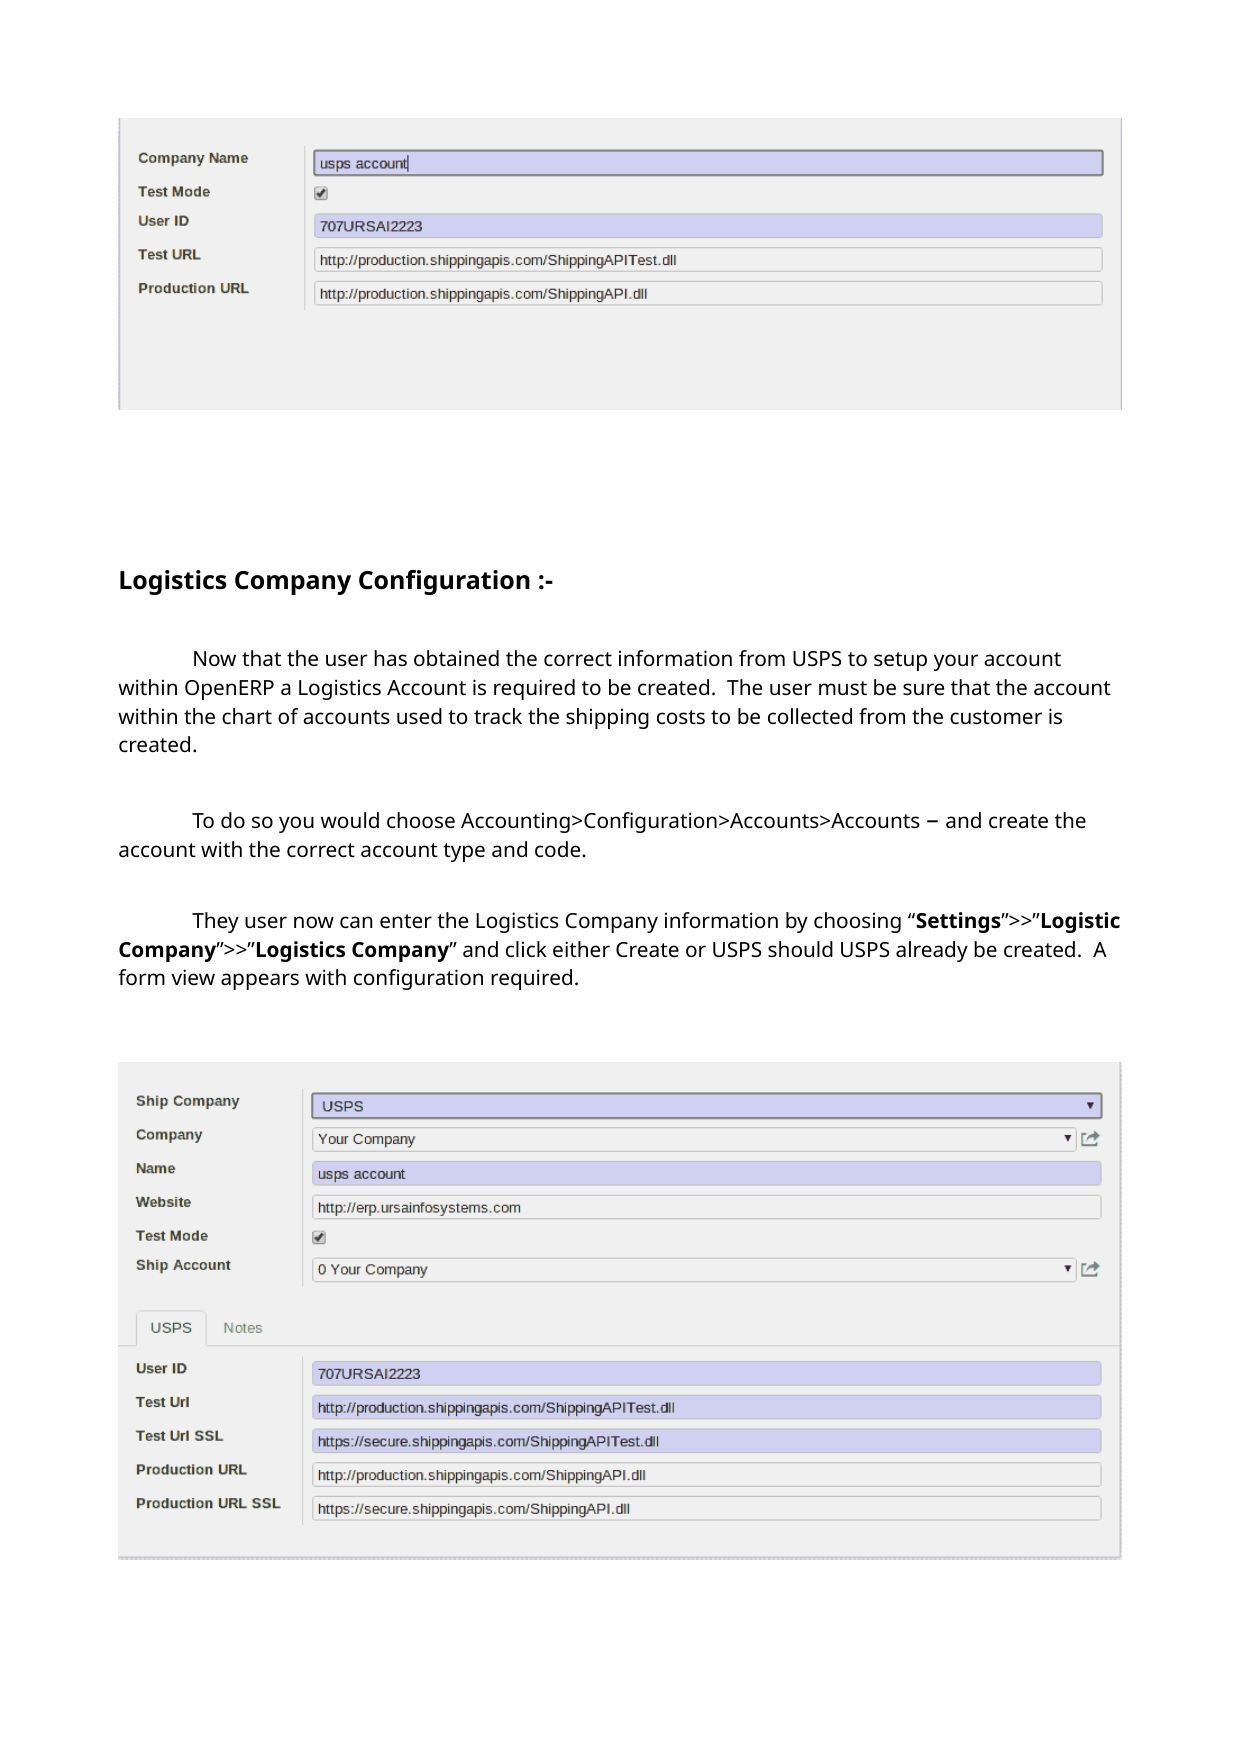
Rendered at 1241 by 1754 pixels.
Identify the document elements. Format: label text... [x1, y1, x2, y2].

picture [118, 1062, 1123, 1560]
text Now that the user has obtained the correct information from USPS to setup your account within OpenERP a Logistics Account is required to be created. The user must be sure that the account within the chart of accounts used to track the shipping costs to be collected from the customer is created. [118, 639, 1122, 759]
picture [118, 118, 1123, 410]
text They user now can enter the Logistics Company information by choosing “Settings”>>”Logistic Company”>>”Logistics Company” and click either Create or USPS should USPS already be created. A form view appears with configuration required. [118, 906, 1122, 992]
subtitle Logistics Company Configuration :- [118, 563, 1122, 597]
text To do so you would choose Accounting>Configuration>Accounts>Accounts – and create the account with the correct account type and code. [118, 801, 1122, 864]
